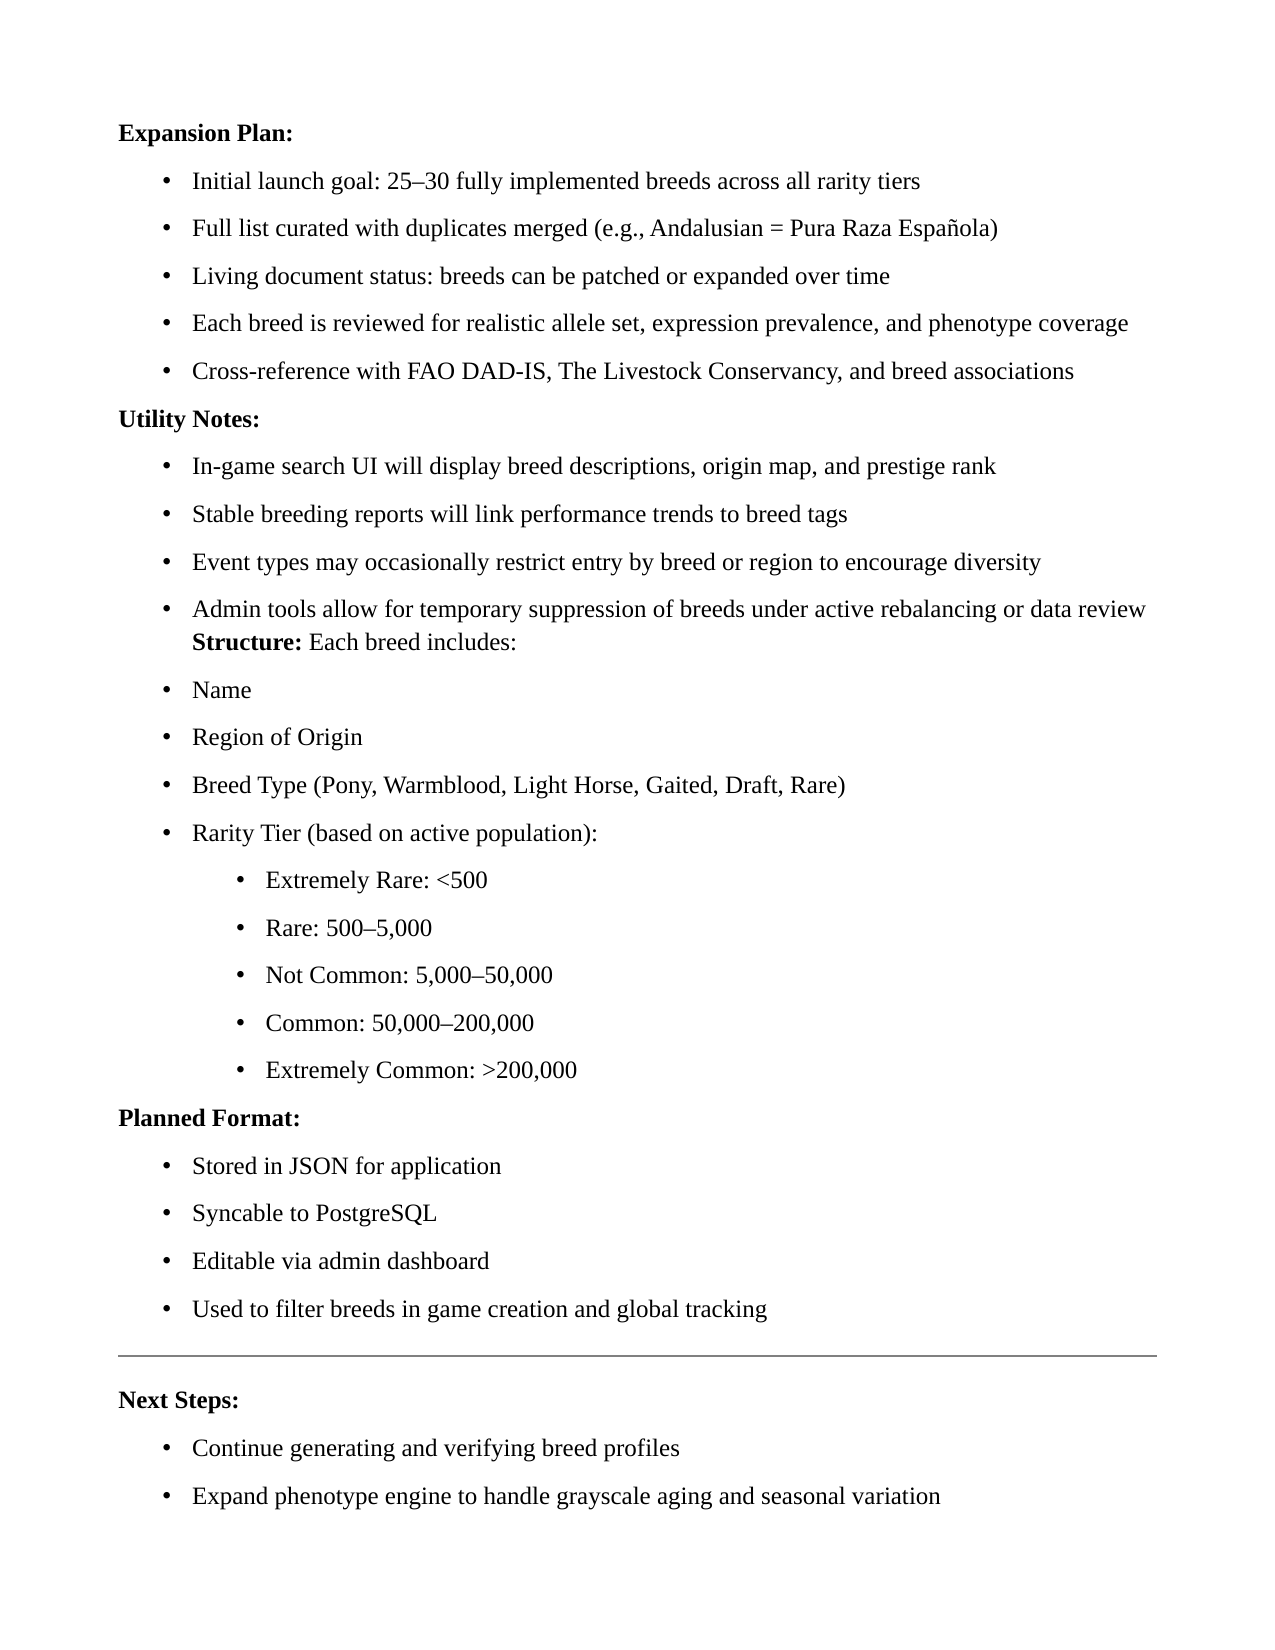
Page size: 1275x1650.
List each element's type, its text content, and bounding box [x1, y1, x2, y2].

list Region of Origin [162, 722, 1157, 751]
text Next Steps: [118, 1386, 1157, 1414]
list Expand phenotype engine to handle grayscale aging and seasonal variation [162, 1481, 1157, 1509]
text Utility Notes: [118, 404, 1157, 432]
list Event types may occasionally restrict entry by breed or region to encourage diversity [162, 547, 1157, 575]
list Initial launch goal: 25–30 fully implemented breeds across all rarity tiers [162, 166, 1157, 194]
list Cross-reference with FAO DAD-IS, The Livestock Conservancy, and breed associations [162, 356, 1157, 385]
list Name [162, 675, 1157, 703]
list Stable breeding reports will link performance trends to breed tags [162, 499, 1157, 528]
list Not Common: 5,000–50,000 [236, 960, 1157, 989]
list Each breed is reviewed for realistic allele set, expression prevalence, and phenotype coverage [162, 308, 1157, 337]
list Common: 50,000–200,000 [236, 1008, 1157, 1037]
list Rarity Tier (based on active population): [162, 818, 1157, 846]
list Living document status: breeds can be patched or expanded over time [162, 261, 1157, 290]
text Planned Format: [118, 1103, 1157, 1132]
list Editable via admin dashboard [162, 1246, 1157, 1275]
list Extremely Common: >200,000 [236, 1056, 1157, 1084]
text Expansion Plan: [118, 118, 1157, 147]
list Full list curated with duplicates merged (e.g., Andalusian = Pura Raza Española) [162, 213, 1157, 242]
list Used to filter breeds in game creation and global tracking [162, 1294, 1157, 1322]
list Extremely Rare: <500 [236, 865, 1157, 894]
list Syncable to PostgreSQL [162, 1198, 1157, 1227]
list In-game search UI will display breed descriptions, origin map, and prestige rank [162, 451, 1157, 480]
list Stored in JSON for application [162, 1151, 1157, 1179]
list Rare: 500–5,000 [236, 913, 1157, 942]
list Continue generating and verifying breed profiles [162, 1433, 1157, 1462]
list Admin tools allow for temporary suppression of breeds under active rebalancing or data review Structure: Each breed includes: [162, 594, 1157, 656]
list Breed Type (Pony, Warmblood, Light Horse, Gaited, Draft, Rare) [162, 770, 1157, 799]
